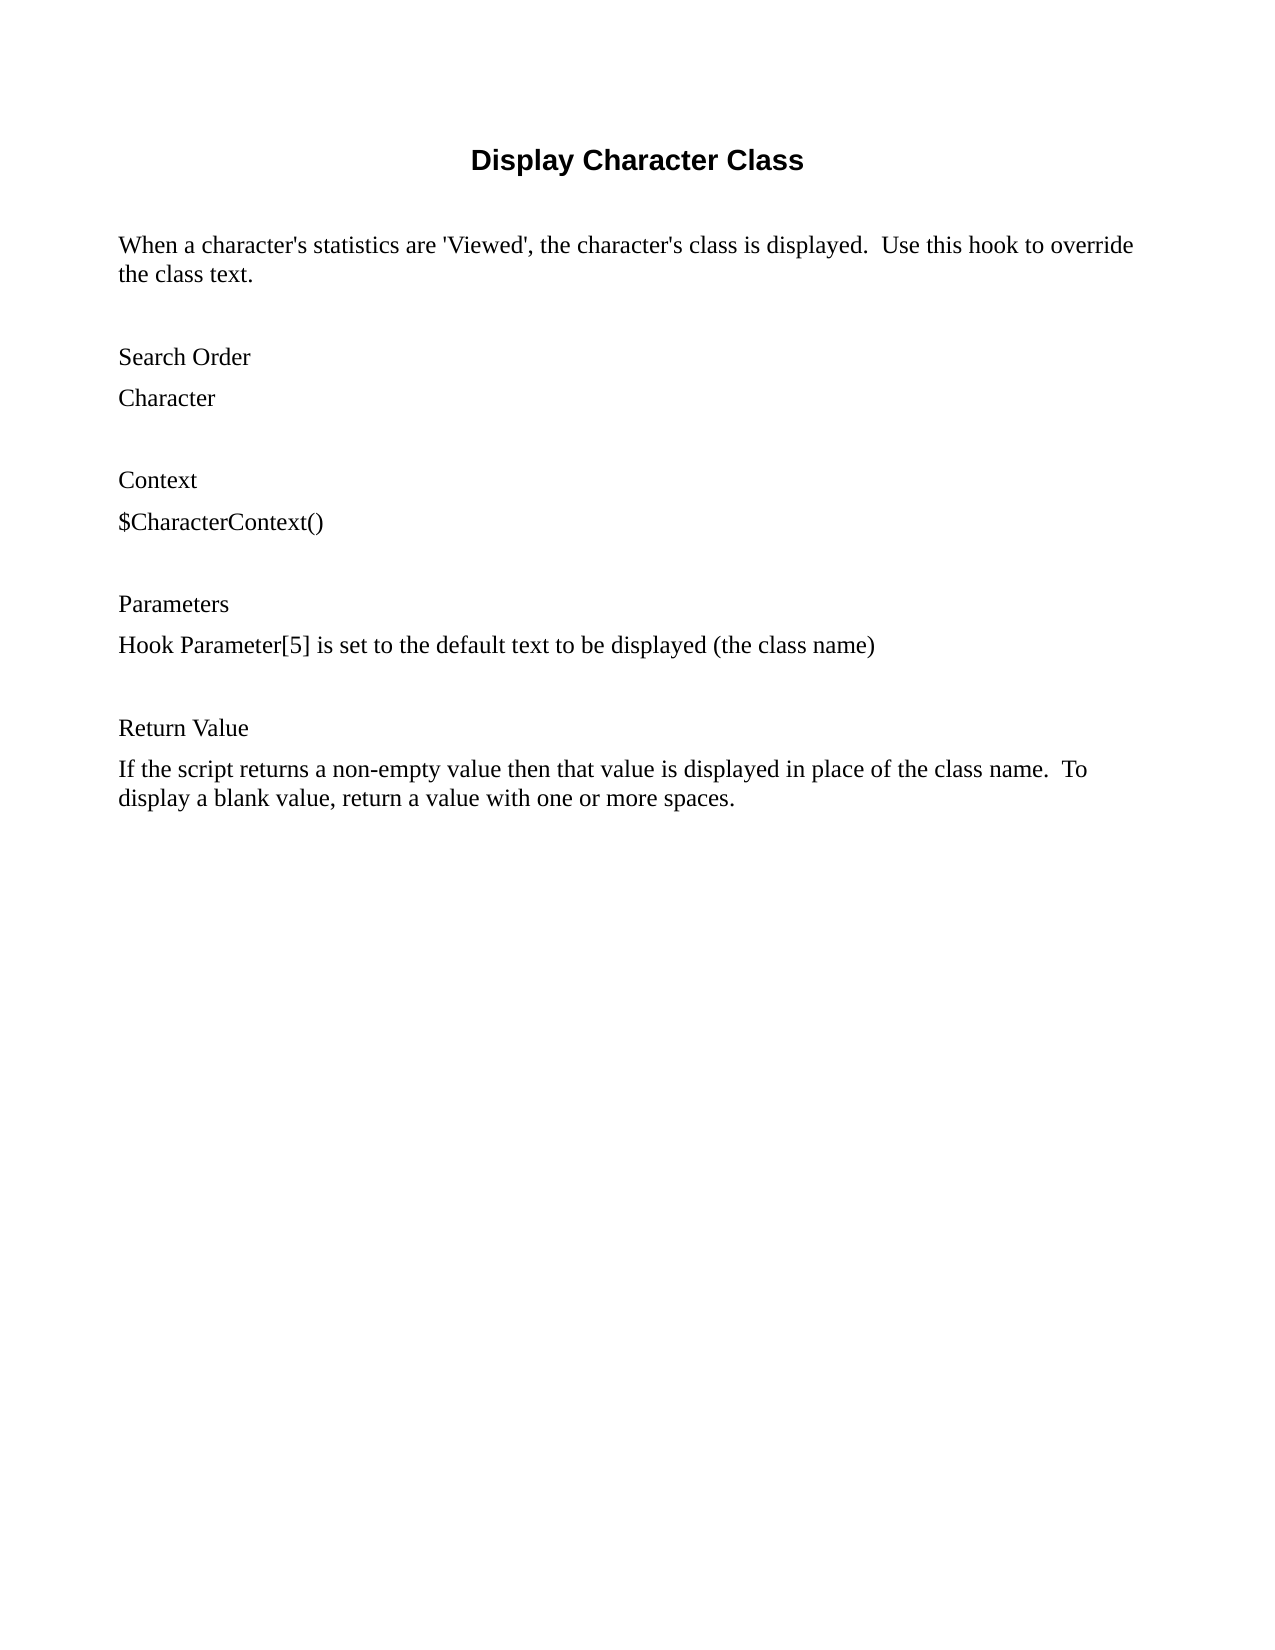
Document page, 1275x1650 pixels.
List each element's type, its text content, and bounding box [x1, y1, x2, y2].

text When a character's statistics are 'Viewed', the character's class is displayed. Use this hook to override the class text. [118, 230, 1157, 288]
subtitle Display Character Class [118, 143, 1157, 177]
text Context [118, 465, 1157, 494]
text Hook Parameter[5] is set to the default text to be displayed (the class name) [118, 630, 1157, 659]
text $CharacterContext() [118, 507, 1157, 535]
text Return Value [118, 713, 1157, 742]
text Search Order [118, 342, 1157, 370]
text If the script returns a non-empty value then that value is displayed in place of the class name. To display a blank value, return a value with one or more spaces. [118, 754, 1157, 812]
text Parameters [118, 589, 1157, 618]
text Character [118, 383, 1157, 412]
